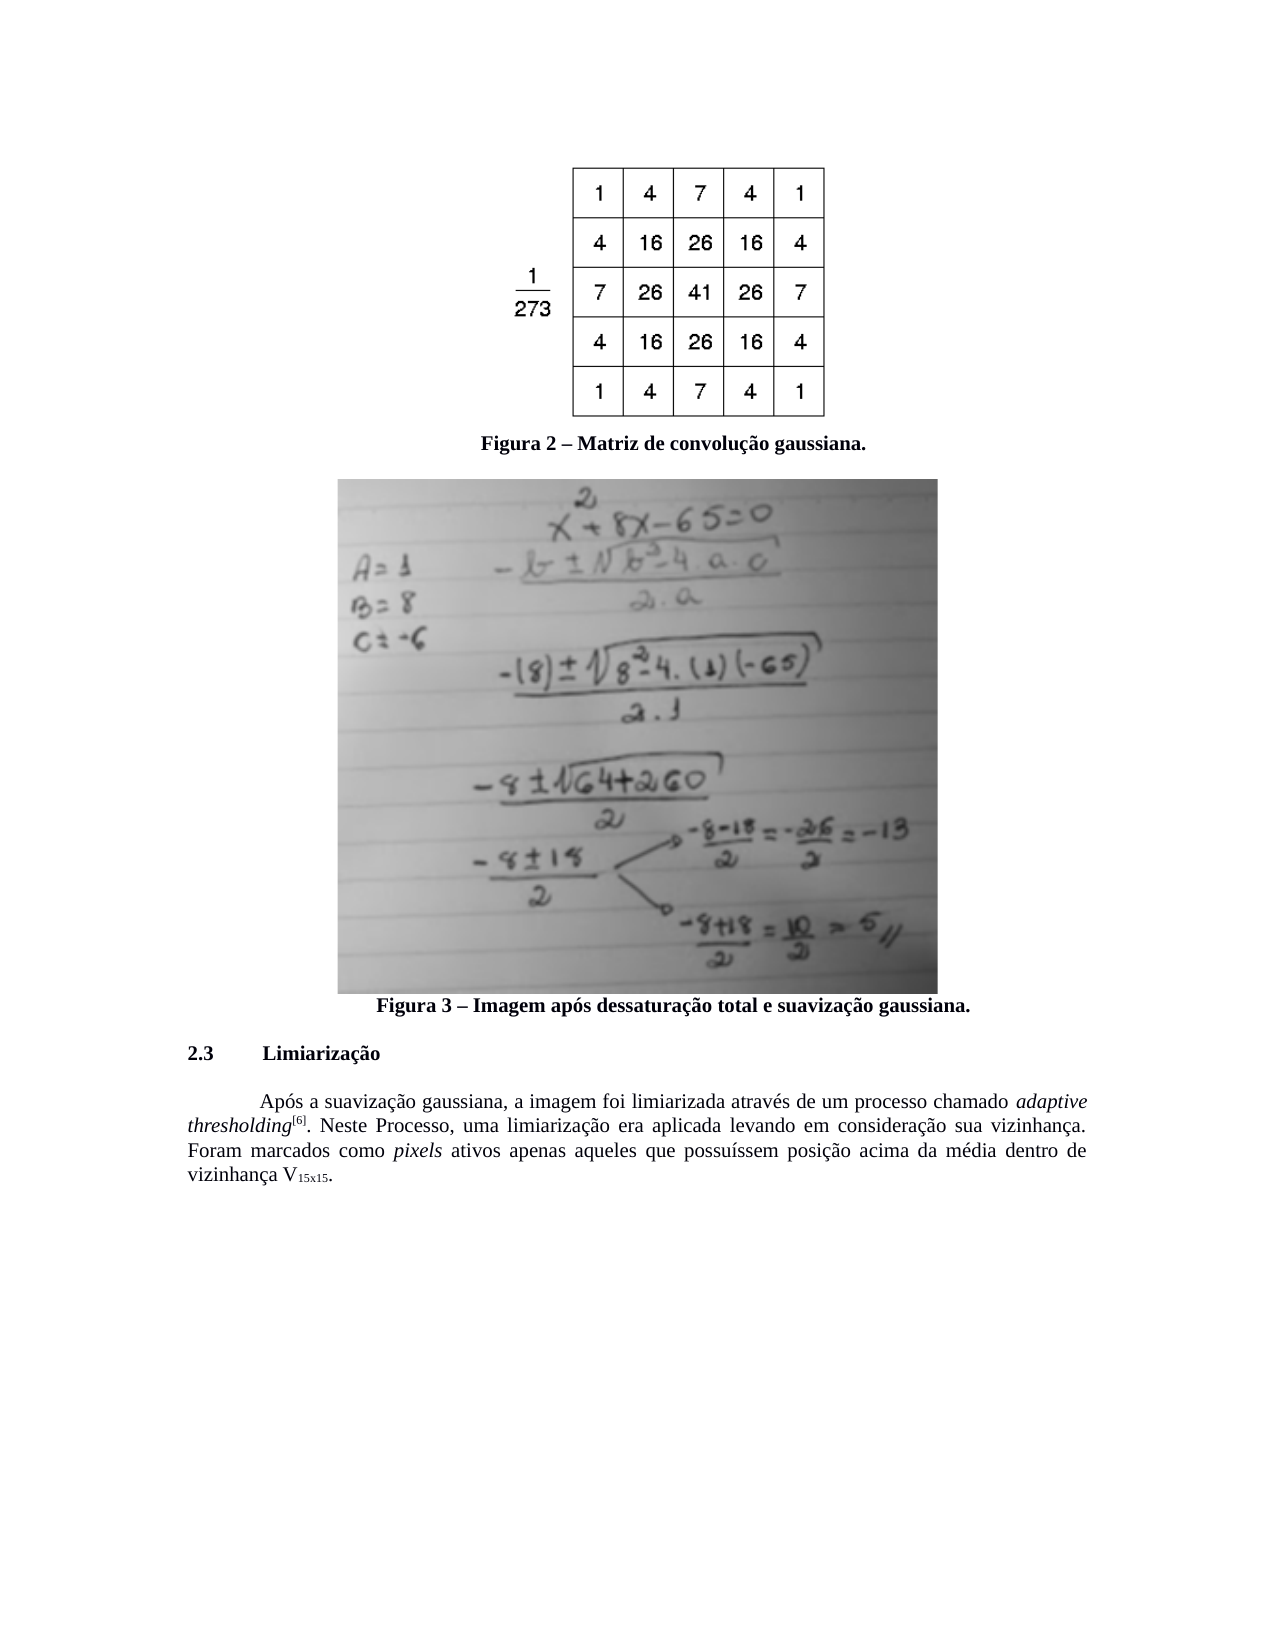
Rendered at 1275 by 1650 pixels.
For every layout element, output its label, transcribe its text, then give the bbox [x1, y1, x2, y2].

text 2.3 Limiarização [187, 1041, 1087, 1065]
text Figura 3 – Imagem após dessaturação total e suavização gaussiana. [187, 993, 1087, 1017]
text Após a suavização gaussiana, a imagem foi limiarizada através de um processo chamado adaptive thresholding[6]. Neste Processo, uma limiarização era aplicada levando em consideração sua vizinhança. Foram marcados como pixels ativos apenas aqueles que possuíssem posição acima da média dentro de vizinhança V15x15. [187, 1089, 1087, 1186]
text Figura 2 – Matriz de convolução gaussiana. [187, 431, 1087, 455]
